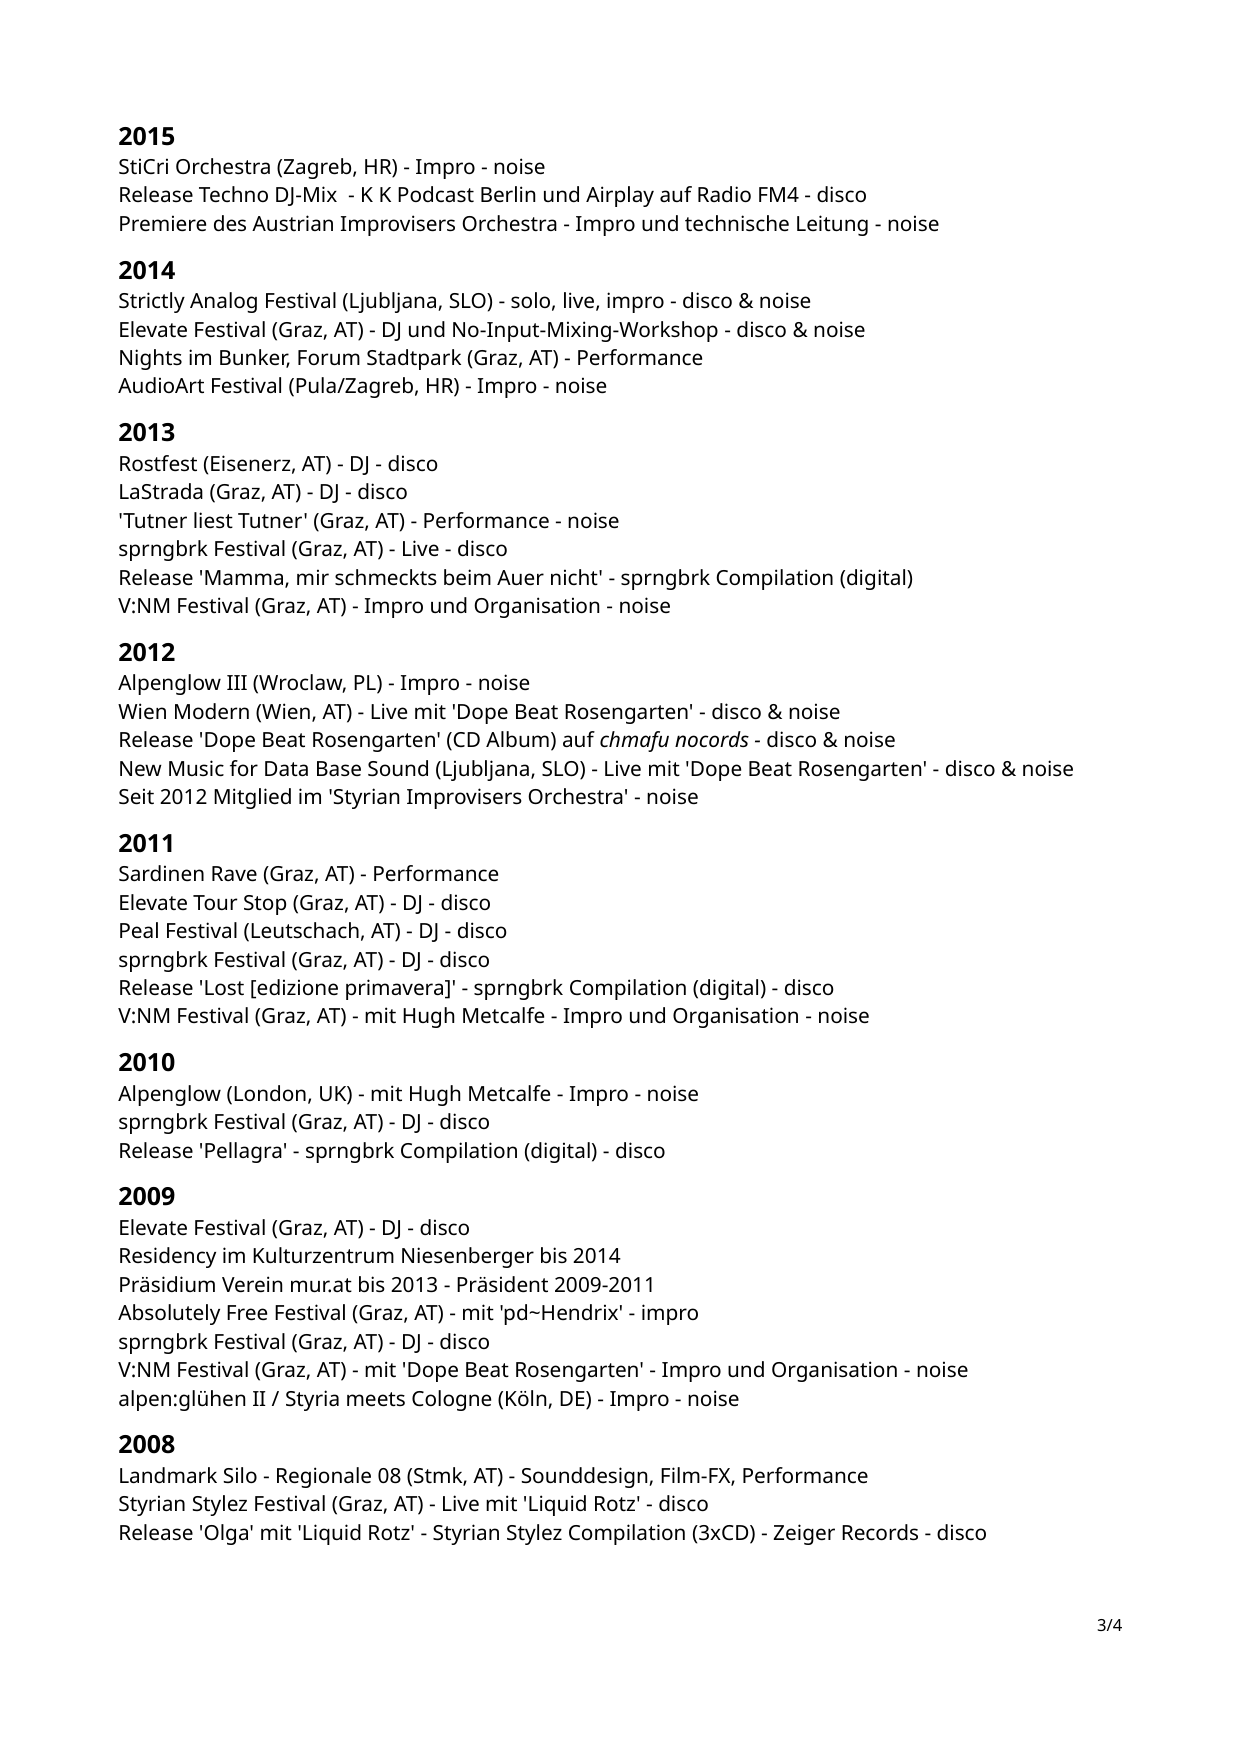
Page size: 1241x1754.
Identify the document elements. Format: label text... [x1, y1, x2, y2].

text Styrian Stylez Festival (Graz, AT) - Live mit 'Liquid Rotz' - disco [118, 1489, 1122, 1518]
text Präsidium Verein mur.at bis 2013 - Präsident 2009-2011 [118, 1270, 1122, 1298]
text Peal Festival (Leutschach, AT) - DJ - disco [118, 916, 1122, 945]
text Nights im Bunker, Forum Stadtpark (Graz, AT) - Performance [118, 343, 1122, 372]
text New Music for Data Base Sound (Ljubljana, SLO) - Live mit 'Dope Beat Rosengarten' - disco & noise [118, 754, 1122, 782]
subtitle 2015 [118, 118, 1122, 152]
text sprngbrk Festival (Graz, AT) - DJ - disco [118, 945, 1122, 973]
subtitle 2008 [118, 1427, 1122, 1461]
text Residency im Kulturzentrum Niesenberger bis 2014 [118, 1242, 1122, 1270]
text Release Techno DJ-Mix - K K Podcast Berlin und Airplay auf Radio FM4 - disco [118, 181, 1122, 209]
text Premiere des Austrian Improvisers Orchestra - Impro und technische Leitung - noise [118, 209, 1122, 237]
text Elevate Festival (Graz, AT) - DJ und No-Input-Mixing-Workshop - disco & noise [118, 315, 1122, 343]
text Alpenglow (London, UK) - mit Hugh Metcalfe - Impro - noise [118, 1079, 1122, 1107]
text sprngbrk Festival (Graz, AT) - DJ - disco [118, 1107, 1122, 1136]
text sprngbrk Festival (Graz, AT) - DJ - disco [118, 1327, 1122, 1355]
text Release 'Olga' mit 'Liquid Rotz' - Styrian Stylez Compilation (3xCD) - Zeiger Records - disco [118, 1518, 1122, 1546]
text Release 'Lost [edizione primavera]' - sprngbrk Compilation (digital) - disco [118, 973, 1122, 1002]
text alpen:glühen II / Styria meets Cologne (Köln, DE) - Impro - noise [118, 1384, 1122, 1412]
text V:NM Festival (Graz, AT) - Impro und Organisation - noise [118, 591, 1122, 619]
text Alpenglow III (Wroclaw, PL) - Impro - noise [118, 668, 1122, 697]
text AudioArt Festival (Pula/Zagreb, HR) - Impro - noise [118, 372, 1122, 400]
text sprngbrk Festival (Graz, AT) - Live - disco [118, 534, 1122, 563]
text Absolutely Free Festival (Graz, AT) - mit 'pd~Hendrix' - impro [118, 1298, 1122, 1327]
text Strictly Analog Festival (Ljubljana, SLO) - solo, live, impro - disco & noise [118, 286, 1122, 315]
text Release 'Pellagra' - sprngbrk Compilation (digital) - disco [118, 1136, 1122, 1164]
text Landmark Silo - Regionale 08 (Stmk, AT) - Sounddesign, Film-FX, Performance [118, 1461, 1122, 1489]
text StiCri Orchestra (Zagreb, HR) - Impro - noise [118, 152, 1122, 181]
text Wien Modern (Wien, AT) - Live mit 'Dope Beat Rosengarten' - disco & noise [118, 697, 1122, 725]
text Elevate Festival (Graz, AT) - DJ - disco [118, 1213, 1122, 1242]
text V:NM Festival (Graz, AT) - mit Hugh Metcalfe - Impro und Organisation - noise [118, 1002, 1122, 1030]
subtitle 2009 [118, 1179, 1122, 1213]
text Rostfest (Eisenerz, AT) - DJ - disco [118, 449, 1122, 477]
text Sardinen Rave (Graz, AT) - Performance [118, 859, 1122, 888]
subtitle 2014 [118, 252, 1122, 286]
text V:NM Festival (Graz, AT) - mit 'Dope Beat Rosengarten' - Impro und Organisation - noise [118, 1355, 1122, 1384]
text LaStrada (Graz, AT) - DJ - disco [118, 477, 1122, 506]
text Seit 2012 Mitglied im 'Styrian Improvisers Orchestra' - noise [118, 782, 1122, 811]
subtitle 2010 [118, 1045, 1122, 1079]
subtitle 2011 [118, 825, 1122, 859]
text Release 'Mamma, mir schmeckts beim Auer nicht' - sprngbrk Compilation (digital) [118, 563, 1122, 591]
text 'Tutner liest Tutner' (Graz, AT) - Performance - noise [118, 506, 1122, 534]
text Elevate Tour Stop (Graz, AT) - DJ - disco [118, 888, 1122, 916]
subtitle 2013 [118, 415, 1122, 449]
subtitle 2012 [118, 634, 1122, 668]
text Release 'Dope Beat Rosengarten' (CD Album) auf chmafu nocords - disco & noise [118, 725, 1122, 754]
